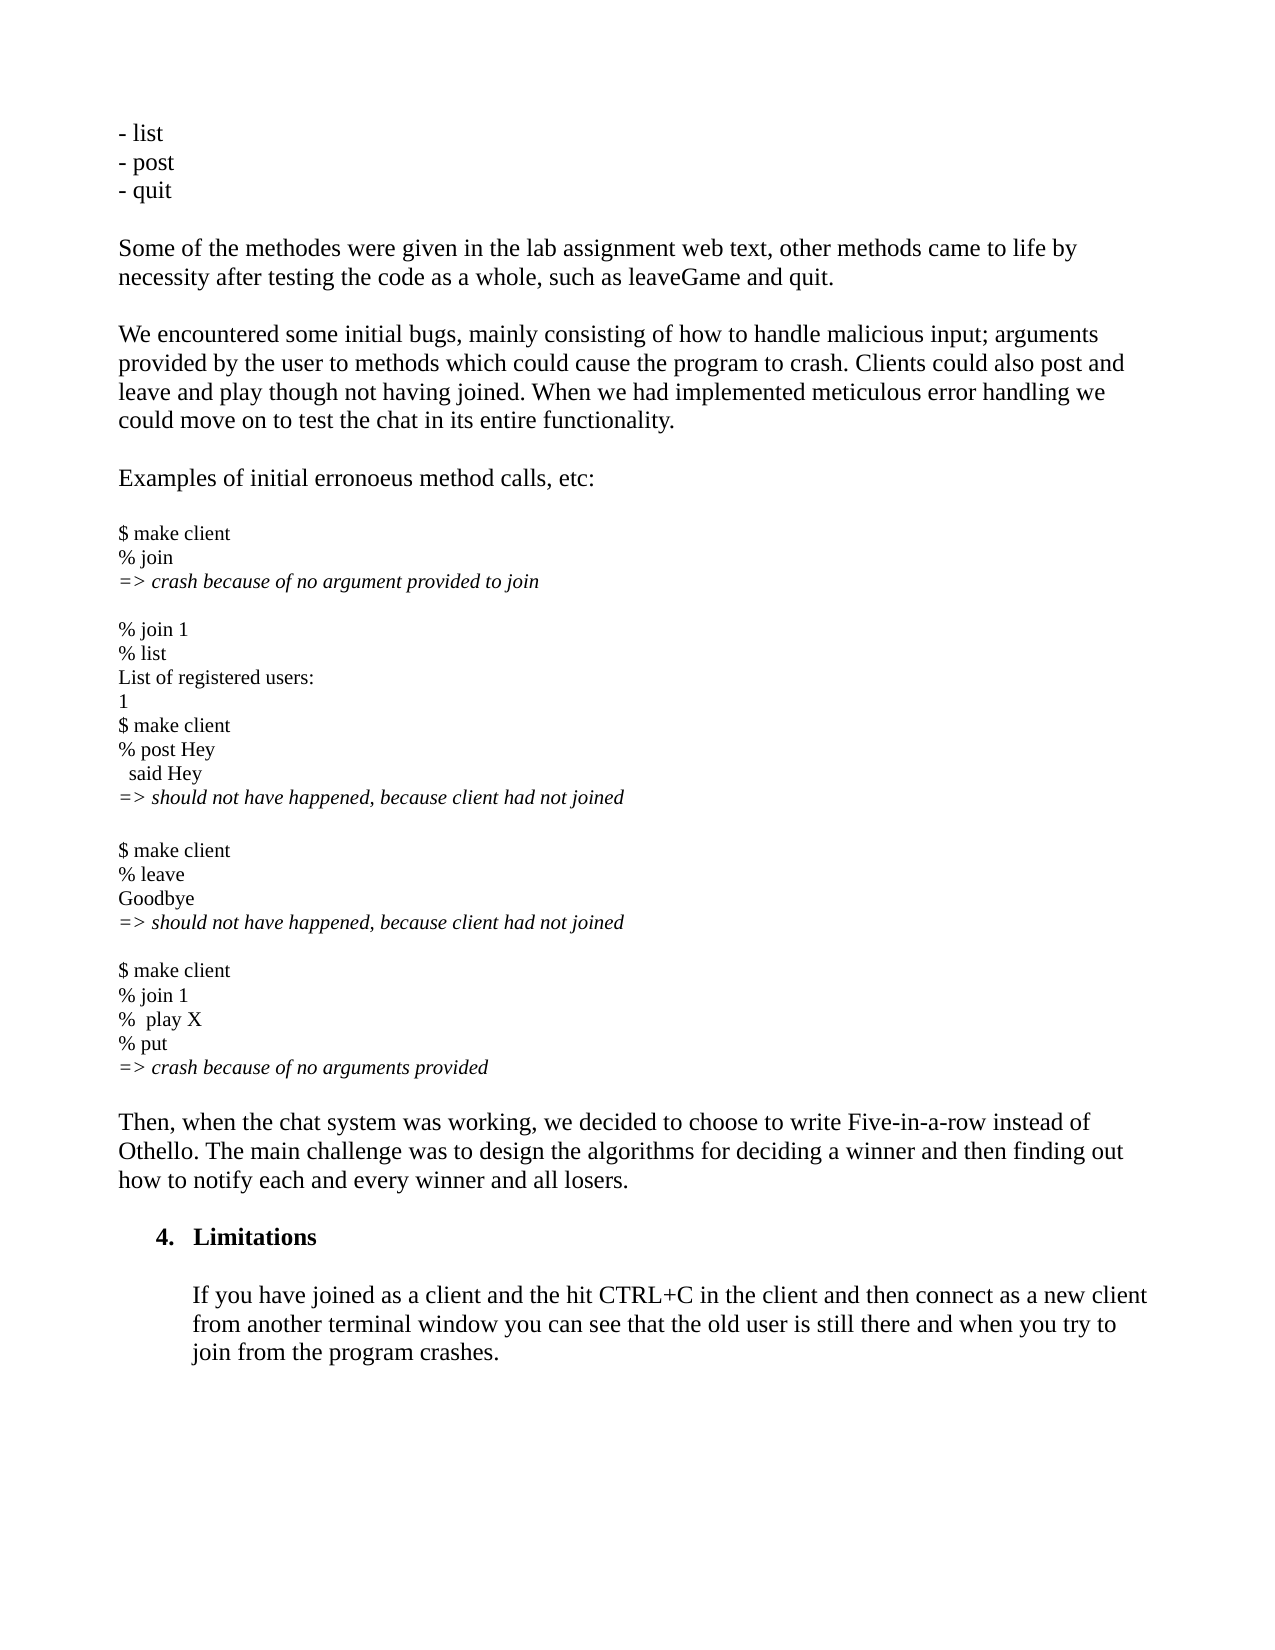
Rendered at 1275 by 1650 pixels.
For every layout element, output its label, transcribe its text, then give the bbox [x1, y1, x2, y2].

text Some of the methodes were given in the lab assignment web text, other methods came to life by necessity after testing the code as a whole, such as leaveGame and quit. [118, 233, 1157, 291]
text We encountered some initial bugs, mainly consisting of how to handle malicious input; arguments provided by the user to methods which could cause the program to crash. Clients could also post and leave and play though not having joined. When we had implemented meticulous error handling we could move on to test the chat in its entire functionality. [118, 319, 1157, 434]
text % play X [118, 1007, 1157, 1031]
text Then, when the chat system was working, we decided to choose to write Five-in-a-row instead of Othello. The main challenge was to design the algorithms for deciding a winner and then finding out how to notify each and every winner and all losers. [118, 1107, 1157, 1194]
text said Hey [118, 761, 1157, 785]
text List of registered users: [118, 665, 1157, 689]
text $ make client [118, 713, 1157, 737]
text => crash because of no argument provided to join [118, 569, 1157, 593]
text % leave [118, 862, 1157, 886]
text % join [118, 545, 1157, 569]
text $ make client [118, 521, 1157, 545]
text - list [118, 118, 1157, 147]
text => should not have happened, because client had not joined [118, 785, 1157, 809]
text => crash because of no arguments provided [118, 1055, 1157, 1079]
list Limitations [156, 1222, 1157, 1251]
text % put [118, 1031, 1157, 1055]
text % join 1 [118, 617, 1157, 641]
text 1 [118, 689, 1157, 713]
text % post Hey [118, 737, 1157, 761]
text $ make client [118, 958, 1157, 982]
text % join 1 [118, 982, 1157, 1007]
text - quit [118, 176, 1157, 204]
text Goodbye [118, 886, 1157, 910]
text Examples of initial erronoeus method calls, etc: [118, 463, 1157, 492]
text % list [118, 641, 1157, 665]
text $ make client [118, 838, 1157, 862]
text If you have joined as a client and the hit CTRL+C in the client and then connect as a new client from another terminal window you can see that the old user is still there and when you try to join from the program crashes. [118, 1280, 1157, 1366]
text - post [118, 147, 1157, 176]
text => should not have happened, because client had not joined [118, 910, 1157, 934]
